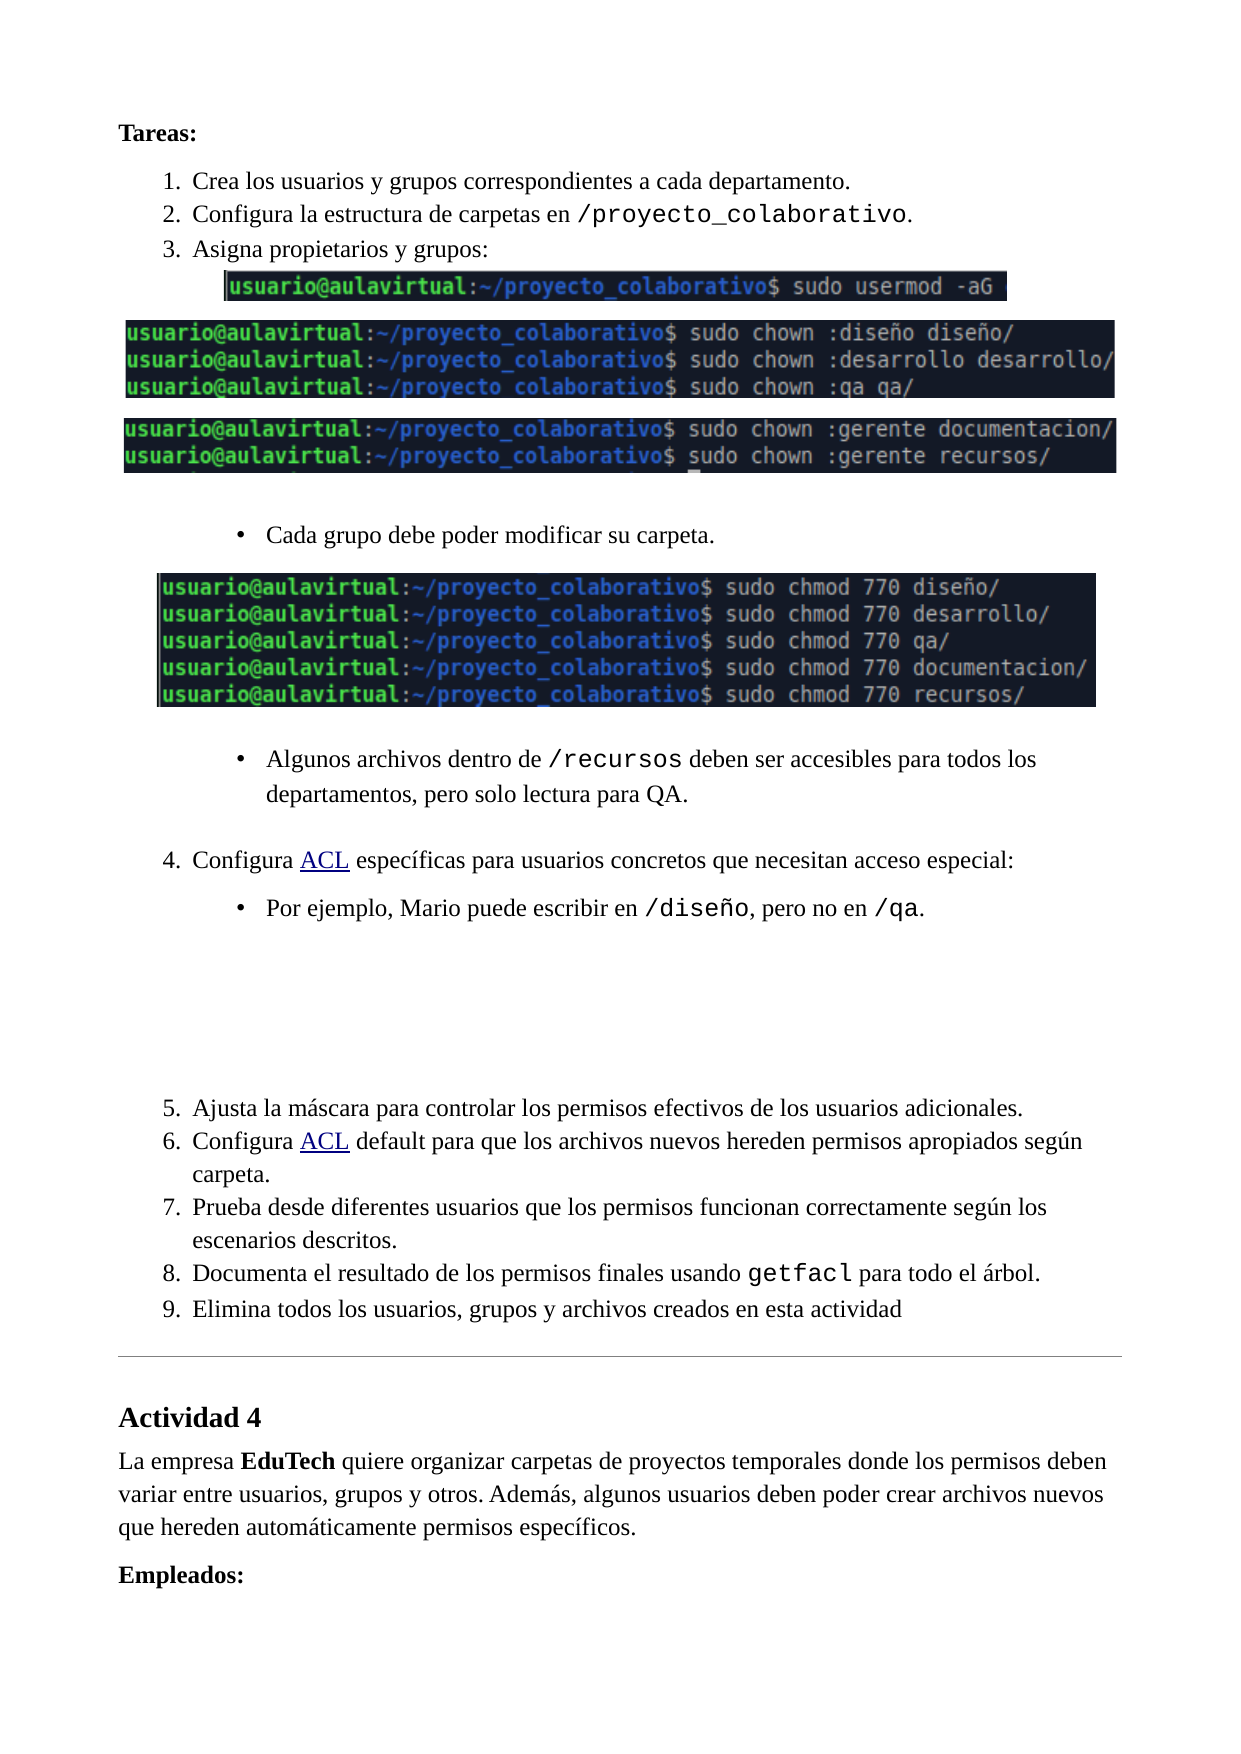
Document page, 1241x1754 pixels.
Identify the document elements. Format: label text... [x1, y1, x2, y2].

text La empresa EduTech quiere organizar carpetas de proyectos temporales donde los permisos deben variar entre usuarios, grupos y otros. Además, algunos usuarios deben poder crear archivos nuevos que hereden automáticamente permisos específicos. [118, 1446, 1122, 1541]
text Tareas: [118, 118, 1122, 147]
list Documenta el resultado de los permisos finales usando getfacl para todo el árbol. [162, 1258, 1122, 1289]
list Ajusta la máscara para controlar los permisos efectivos de los usuarios adicionales. [162, 1093, 1122, 1122]
list Configura la estructura de carpetas en /proyecto_colaborativo. [162, 199, 1122, 229]
list Por ejemplo, Mario puede escribir en /diseño, pero no en /qa. [236, 893, 1122, 924]
picture [156, 573, 1096, 707]
list Prueba desde diferentes usuarios que los permisos funcionan correctamente según los escenarios descritos. [162, 1192, 1122, 1254]
subtitle Actividad 4 [118, 1400, 1122, 1434]
list Configura ACL default para que los archivos nuevos hereden permisos apropiados según carpeta. [162, 1126, 1122, 1188]
list Elimina todos los usuarios, grupos y archivos creados en esta actividad [162, 1294, 1122, 1323]
picture [125, 320, 1115, 398]
text Empleados: [118, 1560, 1122, 1589]
list Crea los usuarios y grupos correspondientes a cada departamento. [162, 166, 1122, 194]
picture [223, 270, 1007, 301]
list Cada grupo debe poder modificar su carpeta. [236, 521, 1122, 549]
list Configura ACL específicas para usuarios concretos que necesitan acceso especial: [162, 845, 1122, 874]
list Asigna propietarios y grupos: [162, 234, 1122, 263]
list Algunos archivos dentro de /recursos deben ser accesibles para todos los departamentos, pero solo lectura para QA. [236, 744, 1122, 808]
picture [123, 418, 1117, 473]
